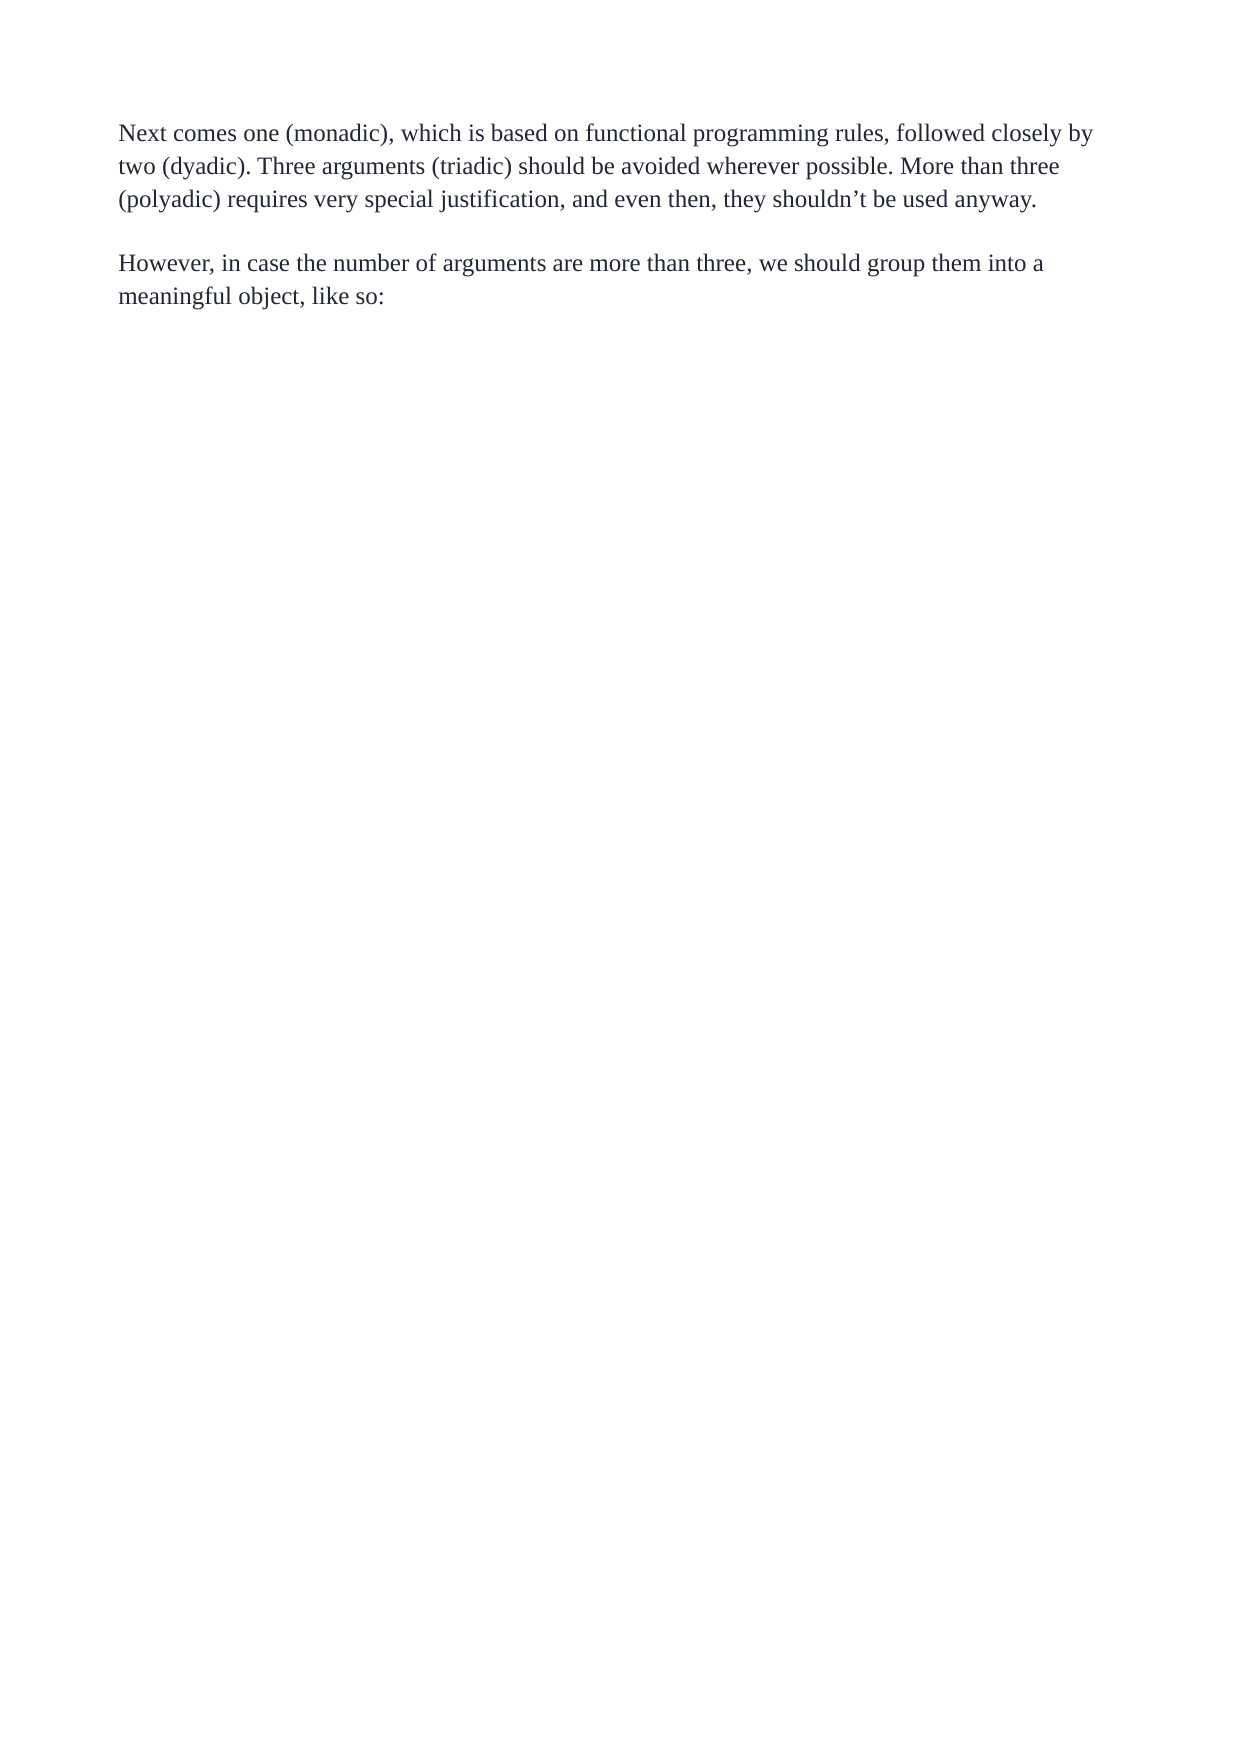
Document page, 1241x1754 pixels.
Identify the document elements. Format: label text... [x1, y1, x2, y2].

text Next comes one (monadic), which is based on functional programming rules, followed closely by two (dyadic). Three arguments (triadic) should be avoided wherever possible. More than three (polyadic) requires very special justification, and even then, they shouldn’t be used anyway. [118, 118, 1122, 213]
text However, in case the number of arguments are more than three, we should group them into a meaningful object, like so: [118, 248, 1122, 310]
